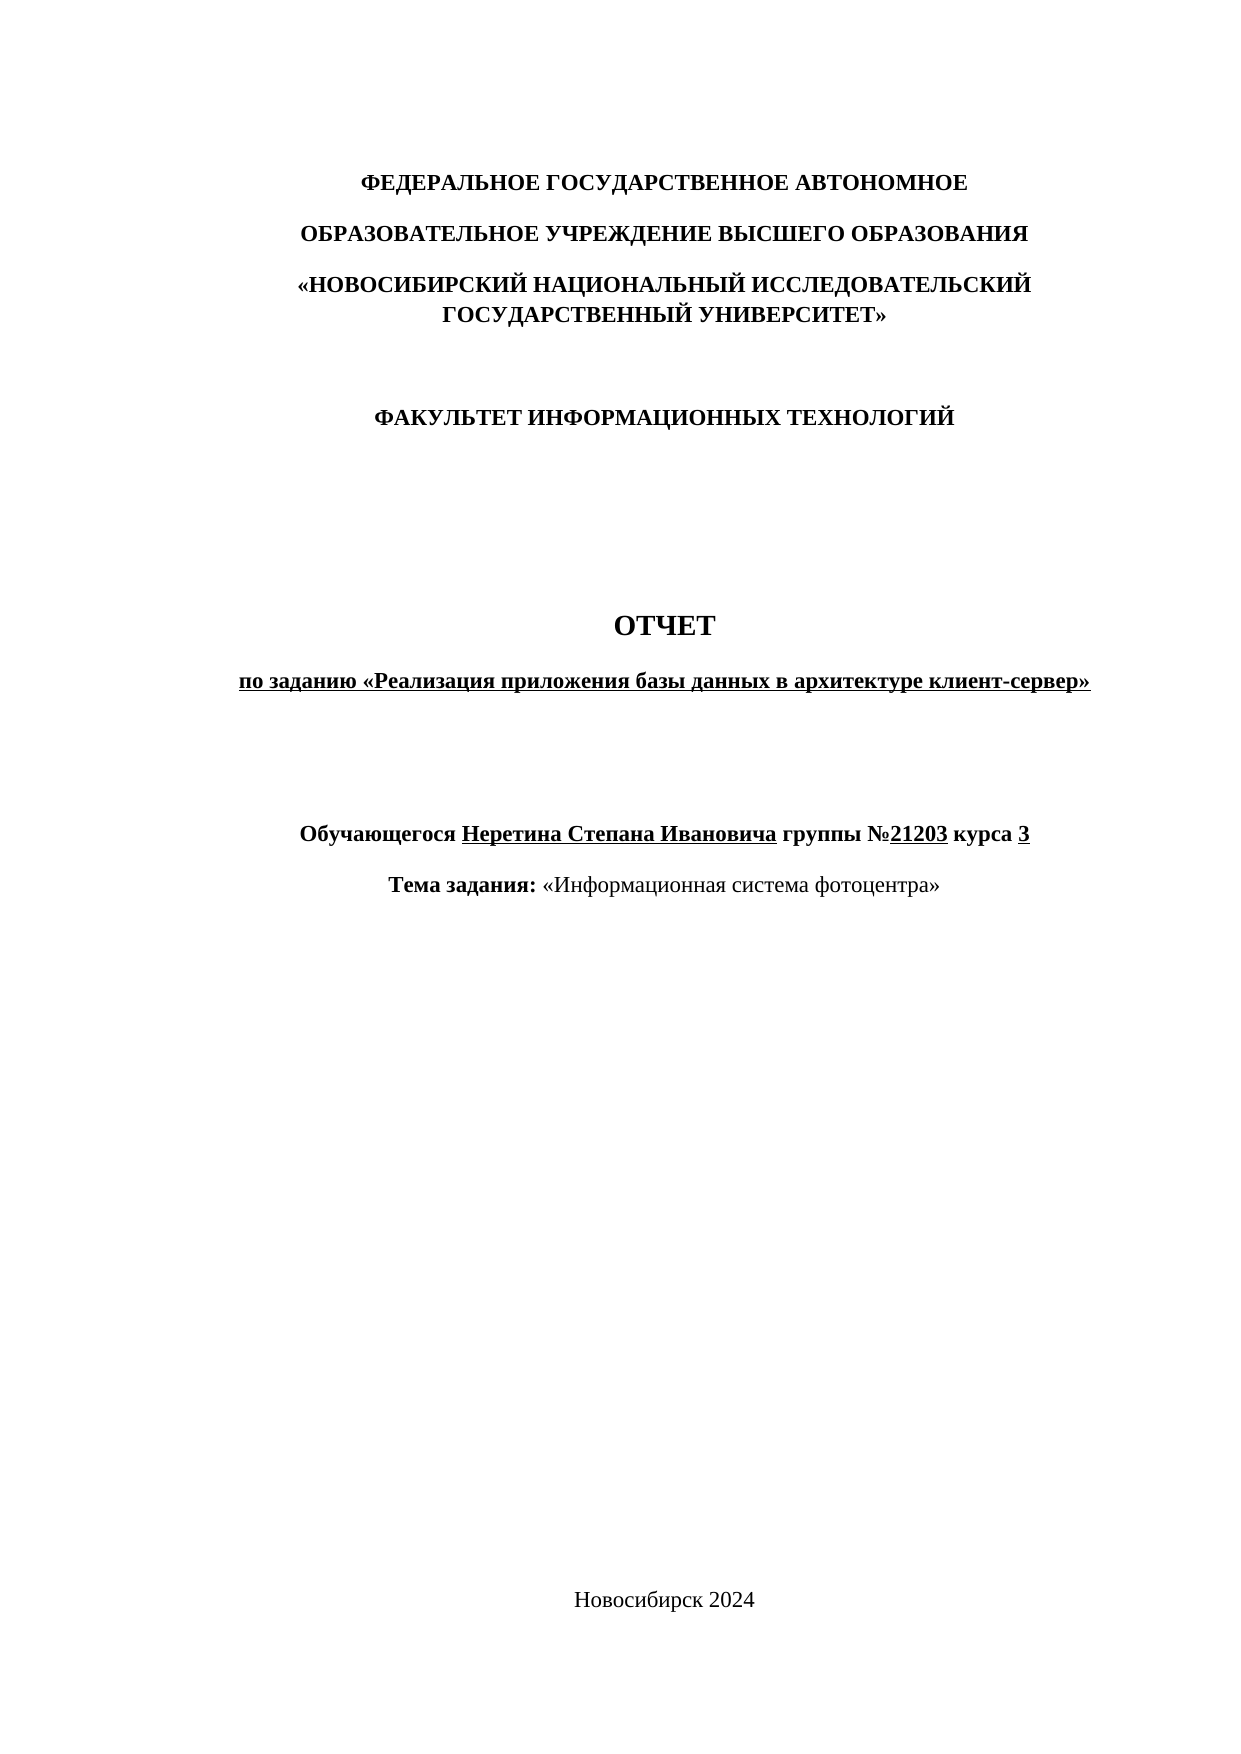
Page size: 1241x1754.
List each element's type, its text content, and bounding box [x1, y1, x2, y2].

text Тема задания: «Информационная система фотоцентра» [177, 871, 1152, 898]
text ФЕДЕРАЛЬНОЕ ГОСУДАРСТВЕННОЕ АВТОНОМНОЕ [177, 169, 1152, 196]
text Обучающегося Неретина Степана Ивановича группы №21203 курса 3 [177, 820, 1152, 847]
text по заданию «Реализация приложения базы данных в архитектуре клиент-сервер» [177, 667, 1152, 693]
text ОТЧЕТ [177, 608, 1152, 641]
text ОБРАЗОВАТЕЛЬНОЕ УЧРЕЖДЕНИЕ ВЫСШЕГО ОБРАЗОВАНИЯ [177, 220, 1152, 247]
text Новосибирск 2024 [177, 1586, 1152, 1612]
text «НОВОСИБИРСКИЙ НАЦИОНАЛЬНЫЙ ИССЛЕДОВАТЕЛЬСКИЙ ГОСУДАРСТВЕННЫЙ УНИВЕРСИТЕТ» [177, 271, 1152, 328]
text ФАКУЛЬТЕТ ИНФОРМАЦИОННЫХ ТЕХНОЛОГИЙ [177, 403, 1152, 430]
